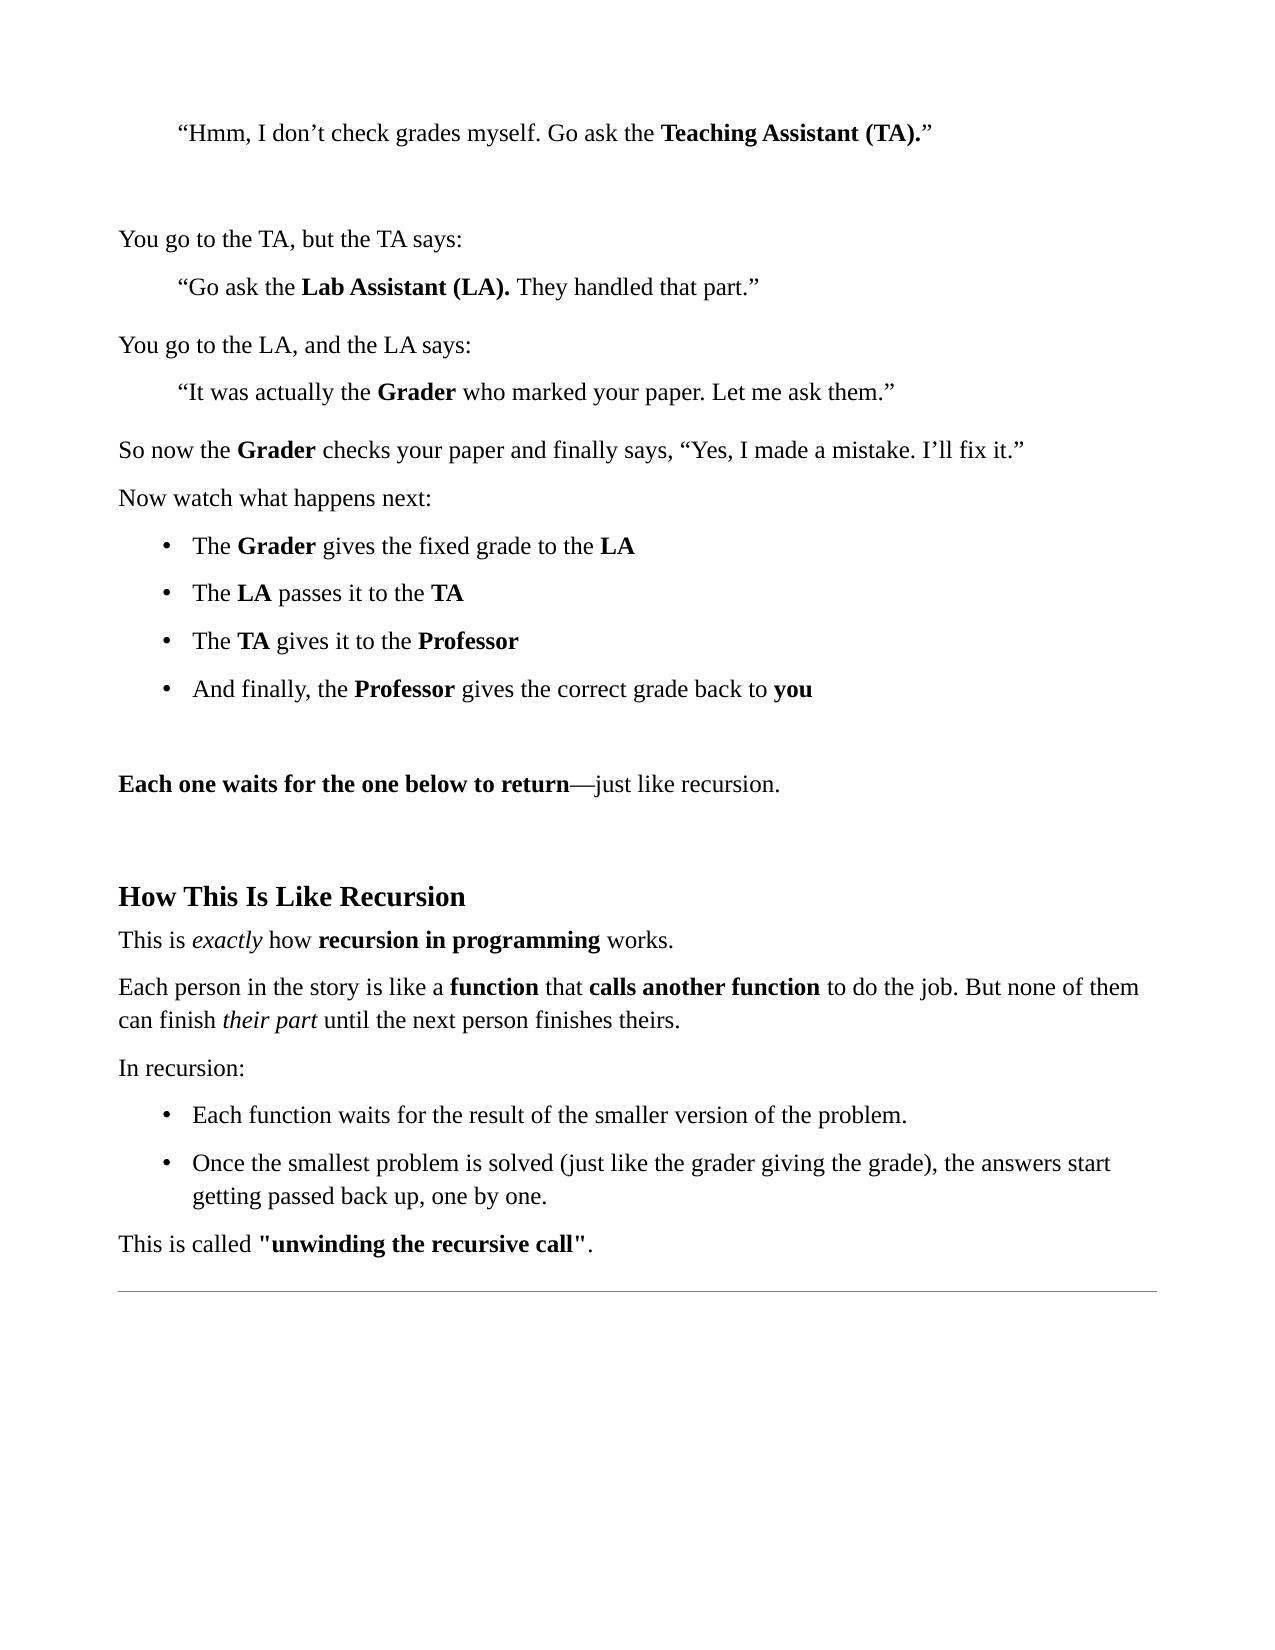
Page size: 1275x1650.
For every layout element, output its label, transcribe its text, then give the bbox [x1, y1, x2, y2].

subtitle How This Is Like Recursion [118, 879, 1157, 912]
list Once the smallest problem is solved (just like the grader giving the grade), the answers start getting passed back up, one by one. [162, 1148, 1157, 1210]
text Now watch what happens next: [118, 483, 1157, 512]
text Each one waits for the one below to return—just like recursion. [118, 769, 1157, 798]
text This is called "unwinding the recursive call". [118, 1229, 1157, 1257]
text You go to the TA, but the TA says: [118, 224, 1157, 253]
text “It was actually the Grader who marked your paper. Let me ask them.” [177, 377, 1098, 406]
text You go to the LA, and the LA says: [118, 330, 1157, 358]
list And finally, the Professor gives the correct grade back to you [162, 674, 1157, 702]
text Each person in the story is like a function that calls another function to do the job. But none of them can finish their part until the next person finishes theirs. [118, 972, 1157, 1034]
text This is exactly how recursion in programming works. [118, 925, 1157, 953]
text “Go ask the Lab Assistant (LA). They handled that part.” [177, 272, 1098, 300]
list The LA passes it to the TA [162, 578, 1157, 607]
text In recursion: [118, 1053, 1157, 1082]
text “Hmm, I don’t check grades myself. Go ask the Teaching Assistant (TA).” [177, 118, 1098, 147]
list The Grader gives the fixed grade to the LA [162, 531, 1157, 559]
text So now the Grader checks your paper and finally says, “Yes, I made a mistake. I’ll fix it.” [118, 436, 1157, 464]
list The TA gives it to the Professor [162, 626, 1157, 655]
list Each function waits for the result of the smaller version of the problem. [162, 1101, 1157, 1129]
